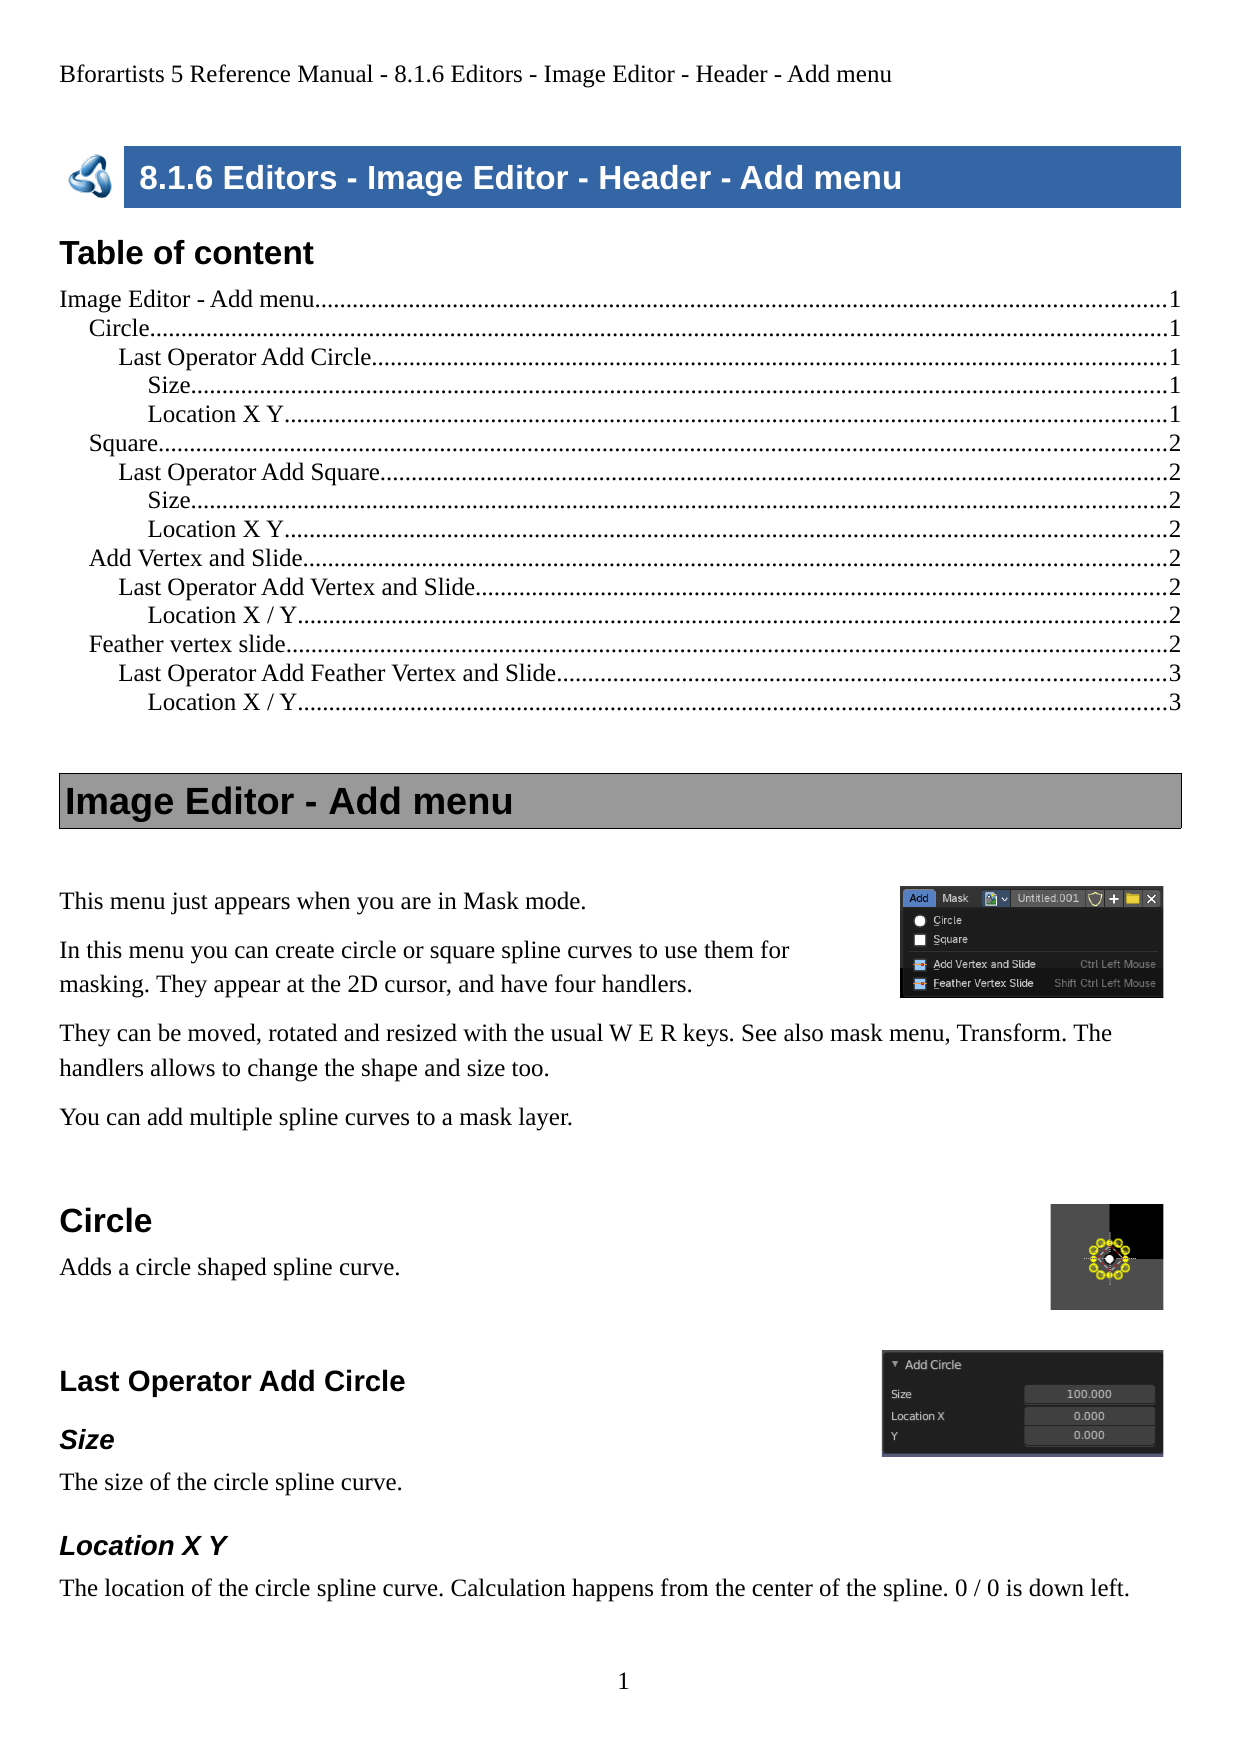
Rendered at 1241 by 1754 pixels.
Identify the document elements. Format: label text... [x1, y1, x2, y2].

subtitle [1164, 1364, 1181, 1398]
picture [65, 152, 114, 201]
text Adds a circle shaped spline curve. [59, 1252, 1050, 1280]
text Location X Y 2 [147, 514, 1181, 543]
text This menu just appears when you are in Mask mode. [59, 886, 900, 914]
subtitle [1164, 1423, 1181, 1455]
text Last Operator Add Square 2 [118, 457, 1181, 485]
text Size 1 [147, 370, 1181, 399]
text Add Vertex and Slide 2 [88, 543, 1181, 572]
text The size of the circle spline curve. [59, 1467, 1181, 1496]
subtitle Location X Y [59, 1529, 1181, 1561]
text Last Operator Add Circle 1 [118, 342, 1181, 370]
text In this menu you can create circle or square spline curves to use them for masking. They appear at the 2D cursor, and have four handlers. [59, 935, 900, 998]
text Location X / Y 3 [147, 687, 1181, 715]
text Image Editor - Add menu 1 [59, 284, 1181, 313]
text Last Operator Add Vertex and Slide 2 [118, 572, 1181, 600]
text Feather vertex slide 2 [88, 629, 1181, 658]
subtitle Circle [59, 1201, 1181, 1239]
text The location of the circle spline curve. Calculation happens from the center of the spline. 0 / 0 is down left. [59, 1573, 1181, 1602]
subtitle Size [59, 1423, 881, 1455]
text Location X Y 1 [147, 399, 1181, 428]
table_header Image Editor - Add menu [60, 774, 1181, 828]
subtitle Last Operator Add Circle [59, 1364, 881, 1398]
text You can add multiple spline curves to a mask layer. [59, 1102, 1181, 1131]
text Size 2 [147, 485, 1181, 514]
text Circle 1 [88, 313, 1181, 342]
text Last Operator Add Feather Vertex and Slide 3 [118, 658, 1181, 687]
text They can be moved, rotated and resized with the usual W E R keys. See also mask menu, Transform. The handlers allows to change the shape and size too. [59, 1018, 1181, 1082]
picture [881, 1350, 1164, 1457]
table_header [59, 146, 124, 208]
table_header 8.1.6 Editors - Image Editor - Header - Add menu [124, 146, 1181, 208]
picture [1050, 1204, 1164, 1310]
picture [900, 886, 1164, 998]
text Location X / Y 2 [147, 600, 1181, 629]
subtitle Table of content [59, 233, 1181, 272]
text Square 2 [88, 428, 1181, 457]
